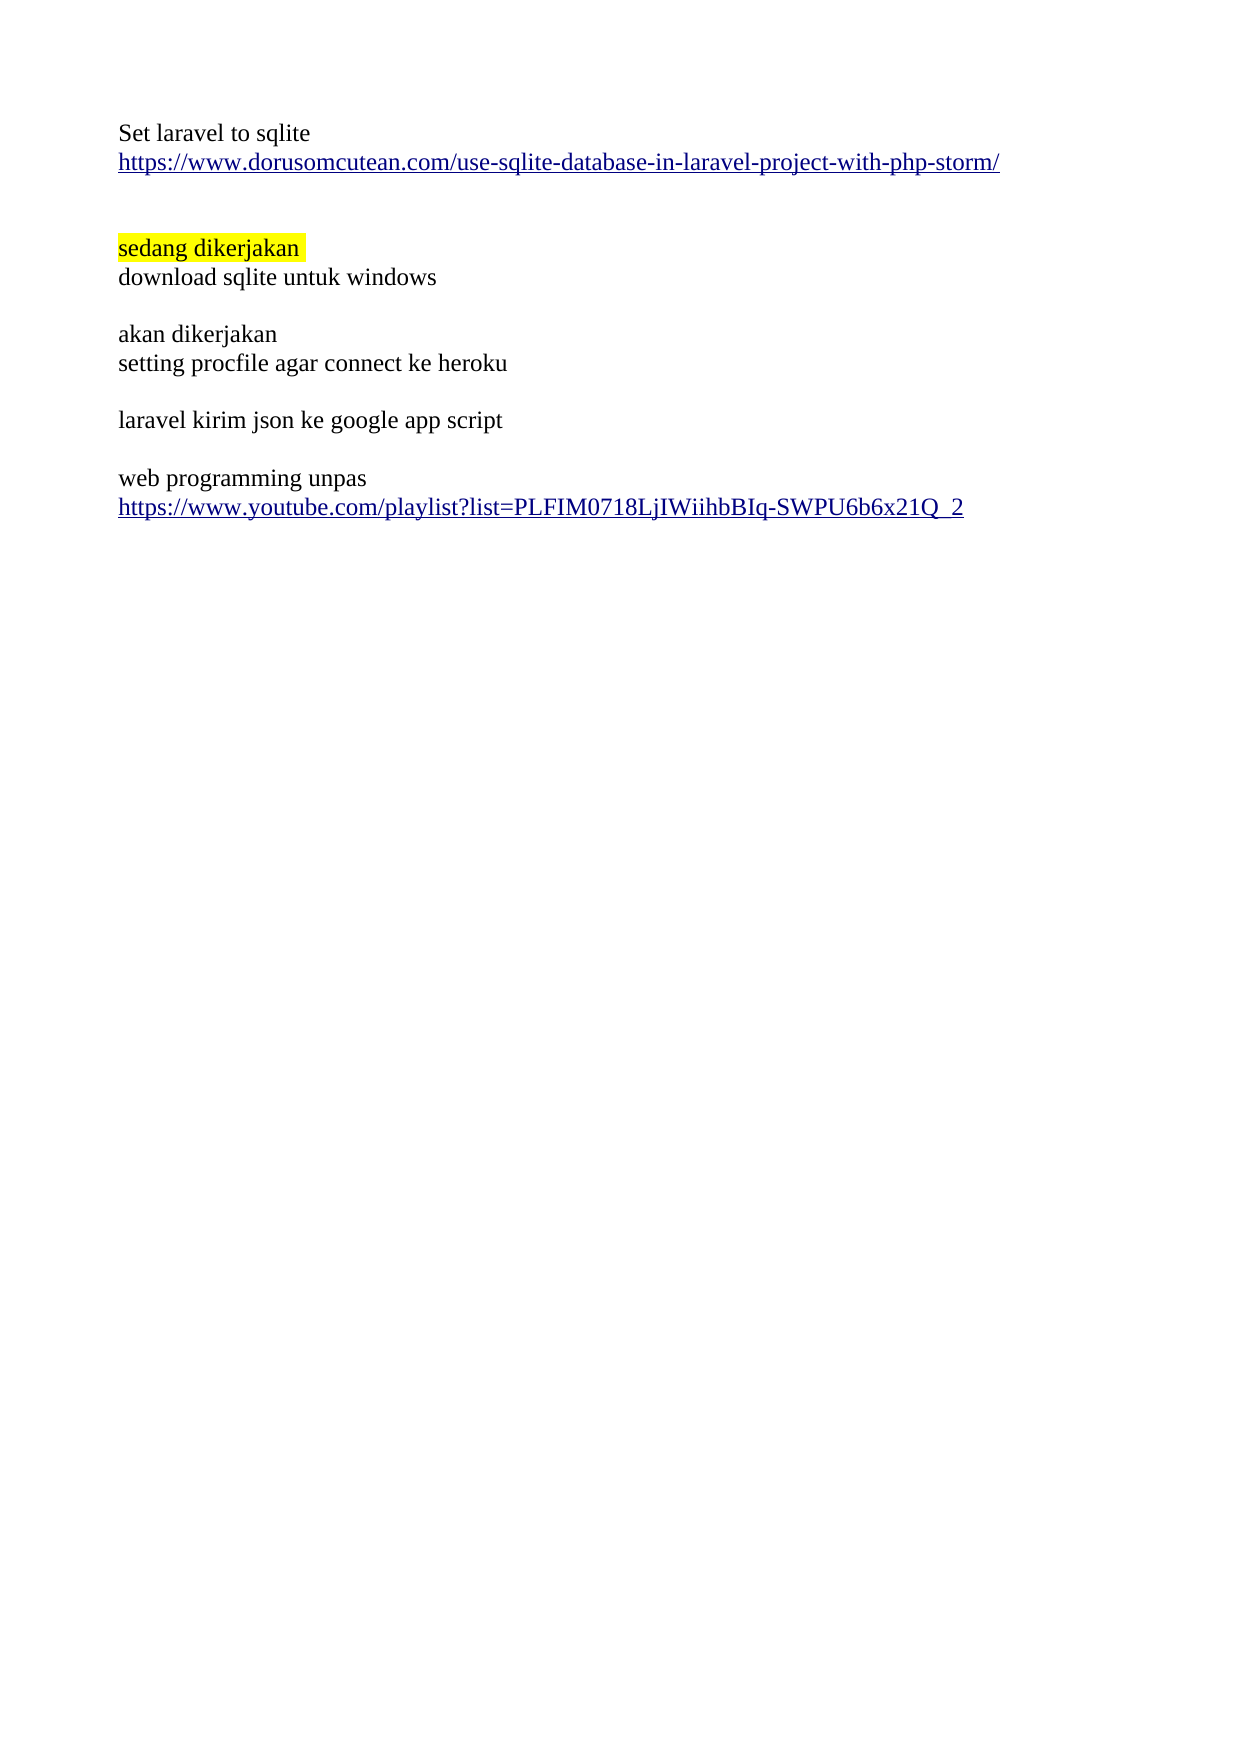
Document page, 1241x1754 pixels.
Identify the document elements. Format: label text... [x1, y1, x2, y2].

text web programming unpas [118, 463, 1122, 492]
text laravel kirim json ke google app script [118, 406, 1122, 434]
text setting procfile agar connect ke heroku [118, 348, 1122, 377]
text https://www.dorusomcutean.com/use-sqlite-database-in-laravel-project-with-php-storm/ [118, 147, 1122, 176]
text Set laravel to sqlite [118, 118, 1122, 147]
text https://www.youtube.com/playlist?list=PLFIM0718LjIWiihbBIq-SWPU6b6x21Q_2 [118, 492, 1122, 521]
text sedang dikerjakan [118, 233, 1122, 262]
text download sqlite untuk windows [118, 262, 1122, 291]
text akan dikerjakan [118, 319, 1122, 348]
